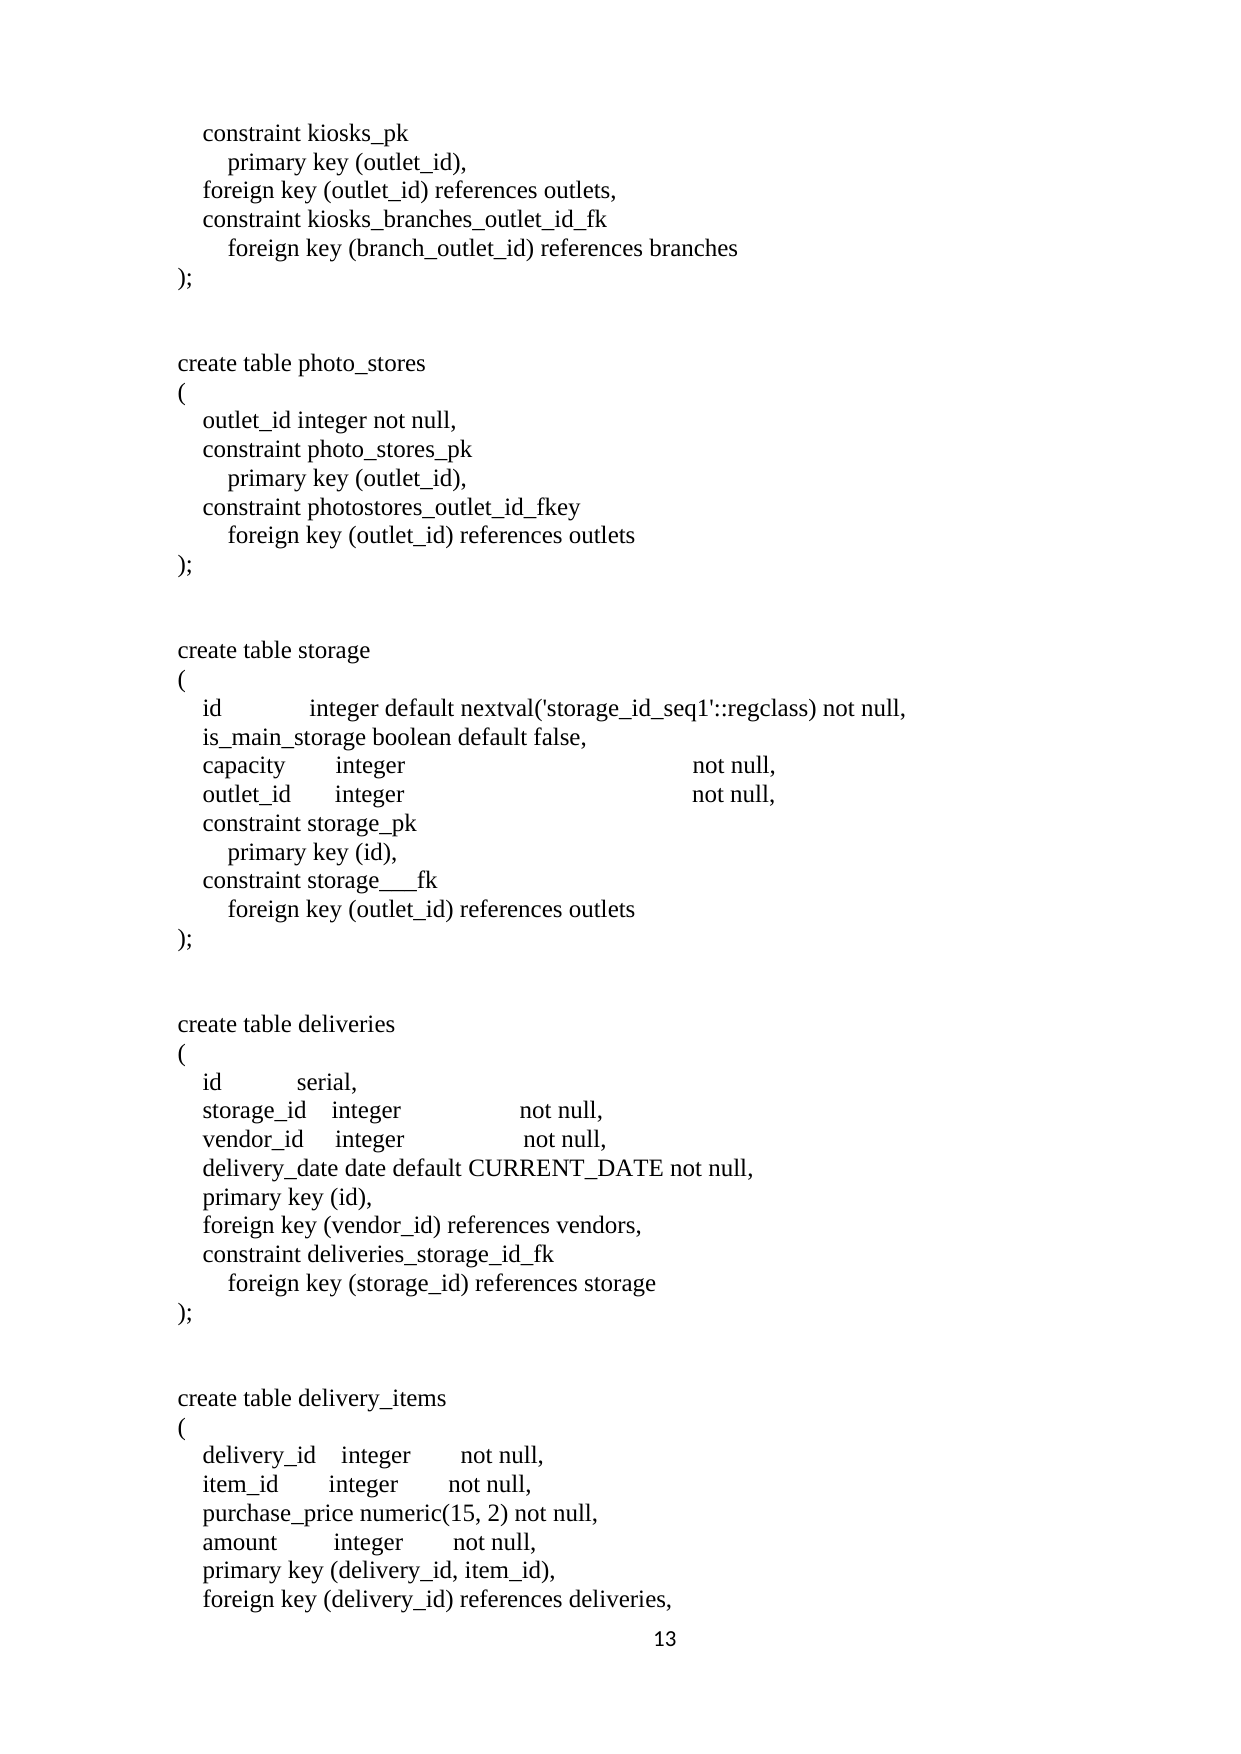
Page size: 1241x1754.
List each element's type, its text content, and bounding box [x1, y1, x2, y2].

text foreign key (vendor_id) references vendors, [177, 1211, 1152, 1239]
text delivery_id integer not null, [177, 1441, 1152, 1469]
text id serial, [177, 1067, 1152, 1096]
text foreign key (outlet_id) references outlets [177, 894, 1152, 923]
text storage_id integer not null, [177, 1096, 1152, 1124]
text primary key (id), [177, 1182, 1152, 1211]
text id integer default nextval('storage_id_seq1'::regclass) not null, [177, 693, 1152, 722]
text constraint storage_pk [177, 808, 1152, 837]
text foreign key (branch_outlet_id) references branches [177, 233, 1152, 262]
text foreign key (outlet_id) references outlets [177, 521, 1152, 549]
text outlet_id integer not null, [177, 406, 1152, 434]
text constraint deliveries_storage_id_fk [177, 1239, 1152, 1268]
text primary key (delivery_id, item_id), [177, 1556, 1152, 1584]
text primary key (id), [177, 837, 1152, 866]
text constraint kiosks_branches_outlet_id_fk [177, 204, 1152, 233]
text create table deliveries [177, 1009, 1152, 1038]
text foreign key (outlet_id) references outlets, [177, 176, 1152, 204]
text ); [177, 262, 1152, 291]
text ( [177, 377, 1152, 406]
text primary key (outlet_id), [177, 463, 1152, 492]
text create table delivery_items [177, 1383, 1152, 1412]
text delivery_date date default CURRENT_DATE not null, [177, 1153, 1152, 1182]
text ( [177, 1038, 1152, 1067]
text foreign key (delivery_id) references deliveries, [177, 1584, 1152, 1613]
text vendor_id integer not null, [177, 1124, 1152, 1153]
text constraint kiosks_pk [177, 118, 1152, 147]
text ); [177, 923, 1152, 952]
text constraint photo_stores_pk [177, 434, 1152, 463]
text ( [177, 1412, 1152, 1441]
text create table photo_stores [177, 348, 1152, 377]
text create table storage [177, 636, 1152, 664]
text item_id integer not null, [177, 1469, 1152, 1498]
text purchase_price numeric(15, 2) not null, [177, 1498, 1152, 1527]
text ); [177, 1297, 1152, 1326]
text foreign key (storage_id) references storage [177, 1268, 1152, 1297]
text is_main_storage boolean default false, [177, 722, 1152, 751]
text ( [177, 664, 1152, 693]
text capacity integer not null, [177, 751, 1152, 779]
text constraint photostores_outlet_id_fkey [177, 492, 1152, 521]
text constraint storage___fk [177, 866, 1152, 894]
text amount integer not null, [177, 1527, 1152, 1556]
text ); [177, 549, 1152, 578]
text primary key (outlet_id), [177, 147, 1152, 176]
text outlet_id integer not null, [177, 779, 1152, 808]
